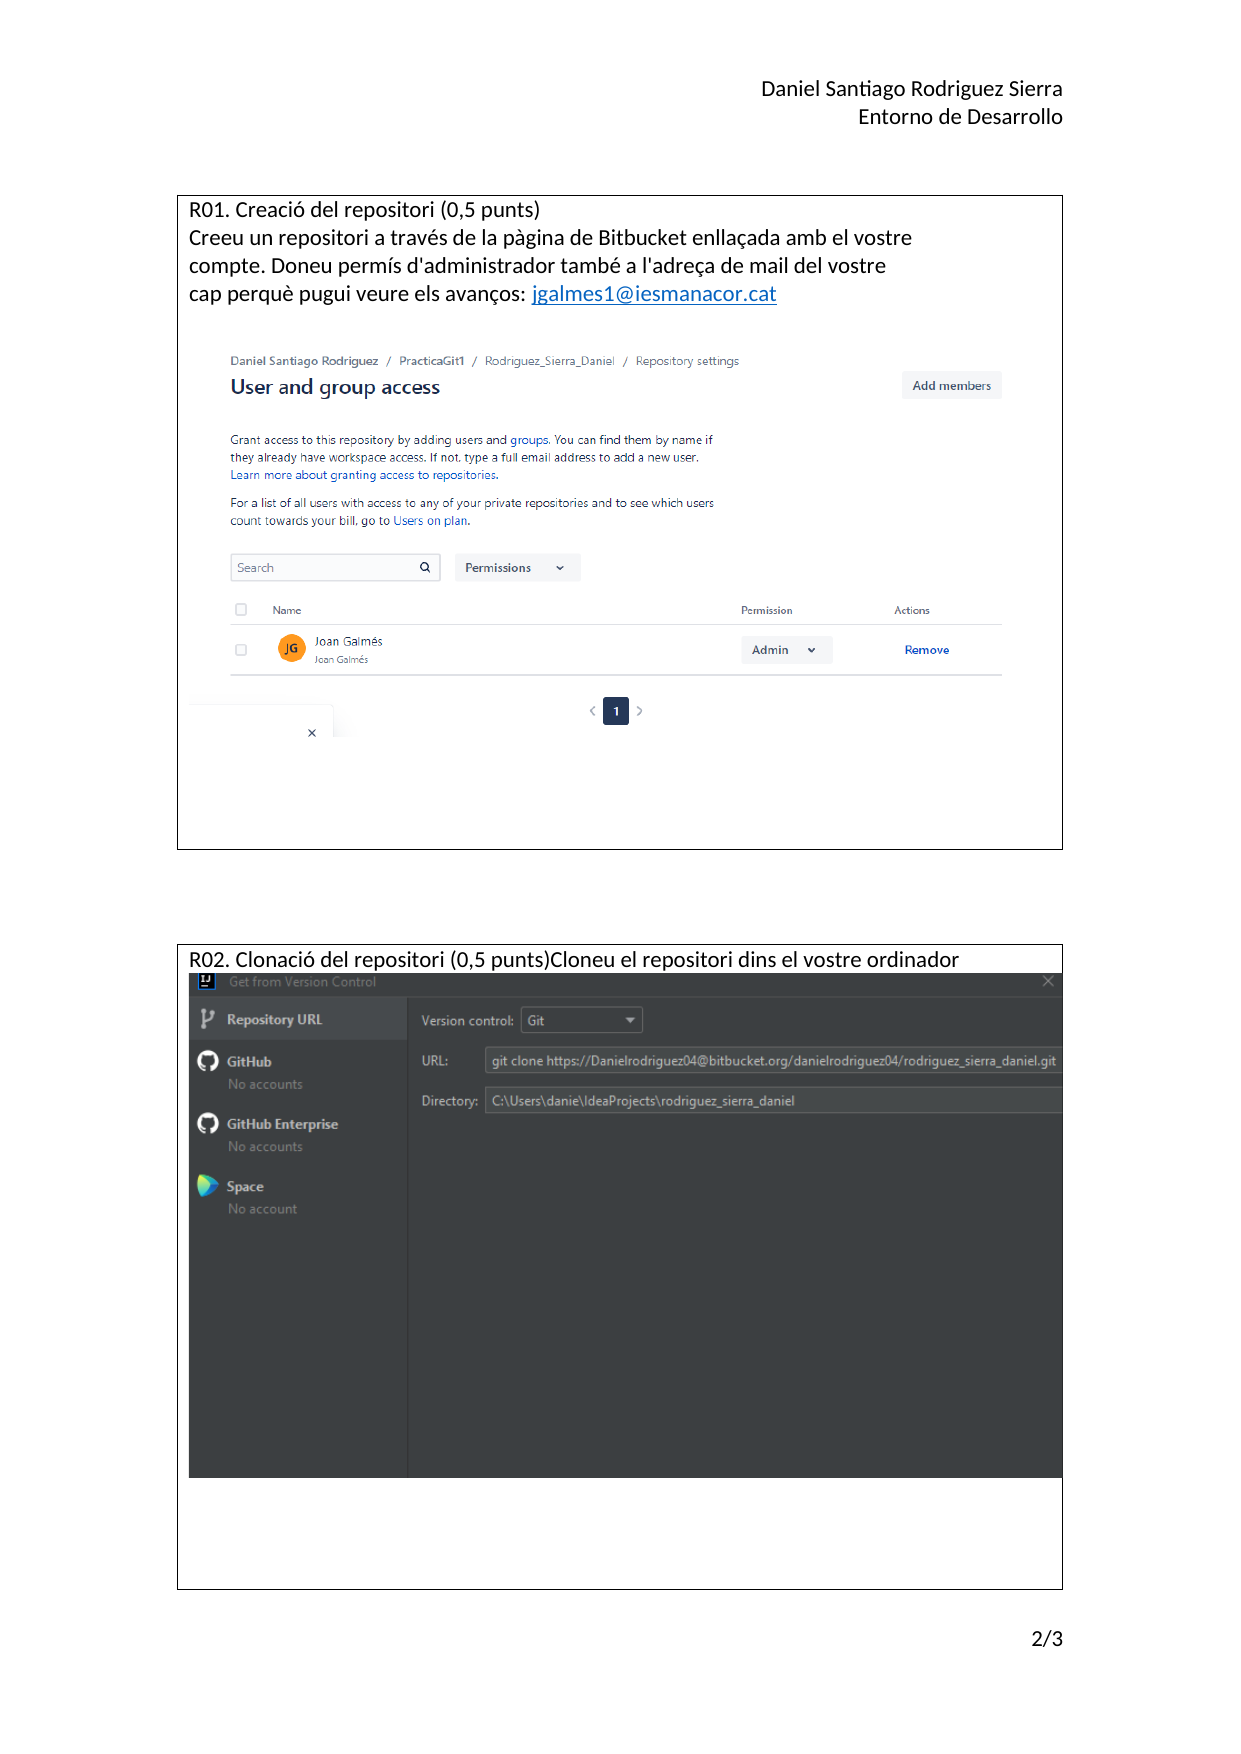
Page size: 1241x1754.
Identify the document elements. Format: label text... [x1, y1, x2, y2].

table_header R02. Clonació del repositori (0,5 punts)Cloneu el repositori dins el vostre ordinador [178, 945, 1062, 1589]
picture [188, 973, 1063, 1478]
picture [188, 335, 1039, 737]
table_header R01. Creació del repositori (0,5 punts) Creeu un repositori a través de la pàgina de Bitbucket enllaçada amb el vostre compte. Doneu permís d'administrador també a l'adreça de mail del vostre cap perquè pugui veure els avanços: jgalmes1@iesmanacor.cat [178, 196, 1062, 849]
